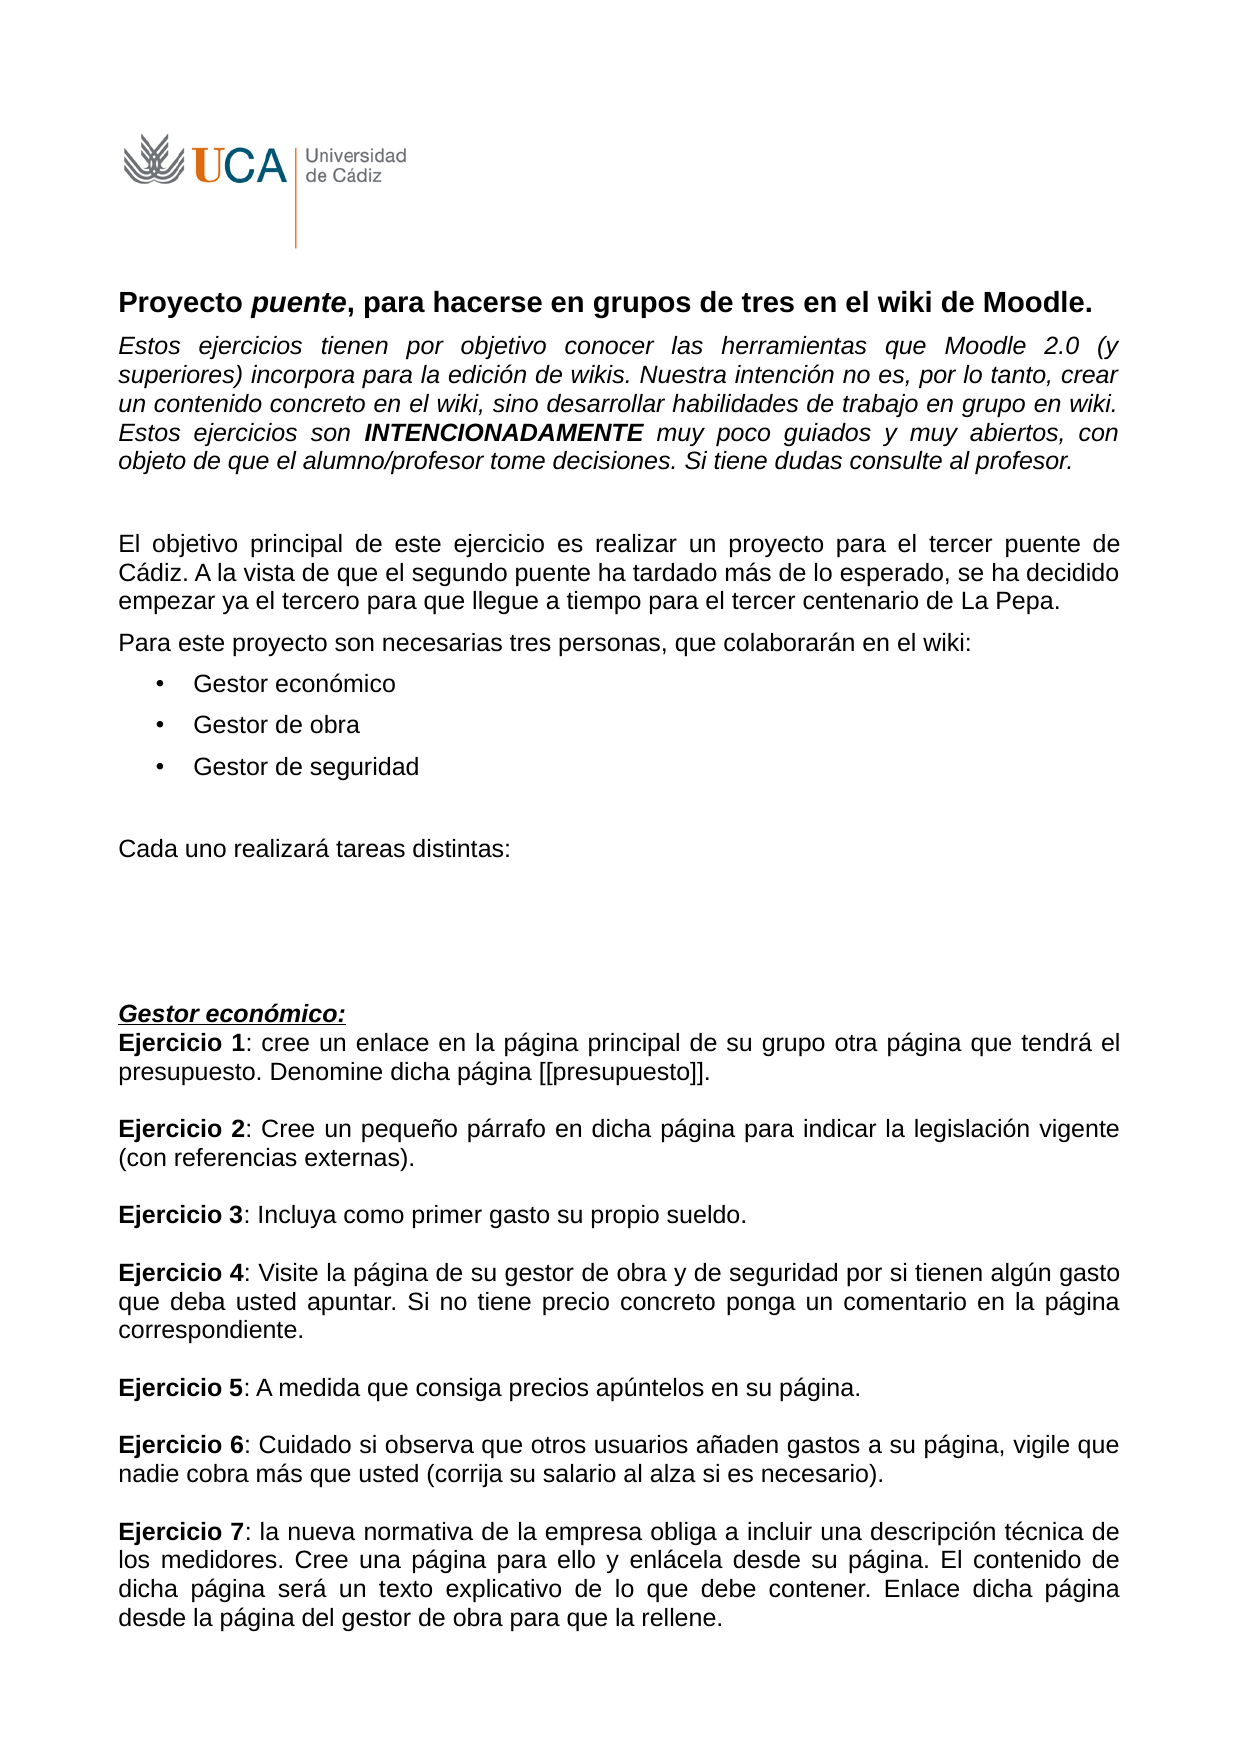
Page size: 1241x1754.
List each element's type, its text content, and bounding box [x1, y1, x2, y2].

text Ejercicio 3: Incluya como primer gasto su propio sueldo. [118, 1200, 1122, 1229]
text Ejercicio 4: Visite la página de su gestor de obra y de seguridad por si tienen algún gasto que deba usted apuntar. Si no tiene precio concreto ponga un comentario en la página correspondiente. [118, 1258, 1122, 1344]
text Ejercicio 1: cree un enlace en la página principal de su grupo otra página que tendrá el presupuesto. Denomine dicha página [[presupuesto]]. [118, 1028, 1122, 1085]
text El objetivo principal de este ejercicio es realizar un proyecto para el tercer puente de Cádiz. A la vista de que el segundo puente ha tardado más de lo esperado, se ha decidido empezar ya el tercero para que llegue a tiempo para el tercer centenario de La Pepa. [118, 529, 1122, 615]
text Ejercicio 7: la nueva normativa de la empresa obliga a incluir una descripción técnica de los medidores. Cree una página para ello y enlácela desde su página. El contenido de dicha página será un texto explicativo de lo que debe contener. Enlace dicha página desde la página del gestor de obra para que la rellene. [118, 1517, 1122, 1632]
list Gestor de seguridad [156, 751, 1122, 780]
text Estos ejercicios tienen por objetivo conocer las herramientas que Moodle 2.0 (y superiores) incorpora para la edición de wikis. Nuestra intención no es, por lo tanto, crear un contenido concreto en el wiki, sino desarrollar habilidades de trabajo en grupo en wiki. Estos ejercicios son INTENCIONADAMENTE muy poco guiados y muy abiertos, con objeto de que el alumno/profesor tome decisiones. Si tiene dudas consulte al profesor. [118, 331, 1122, 475]
text Gestor económico: [118, 999, 1122, 1028]
subtitle Proyecto puente, para hacerse en grupos de tres en el wiki de Moodle. [118, 285, 1122, 319]
text Ejercicio 6: Cuidado si observa que otros usuarios añaden gastos a su página, vigile que nadie cobra más que usted (corrija su salario al alza si es necesario). [118, 1430, 1122, 1488]
list Gestor económico [156, 669, 1122, 698]
text Ejercicio 5: A medida que consiga precios apúntelos en su página. [118, 1373, 1122, 1402]
text Para este proyecto son necesarias tres personas, que colaborarán en el wiki: [118, 627, 1122, 656]
text Cada uno realizará tareas distintas: [118, 834, 1122, 863]
list Gestor de obra [156, 710, 1122, 739]
text Ejercicio 2: Cree un pequeño párrafo en dicha página para indicar la legislación vigente (con referencias externas). [118, 1114, 1122, 1172]
picture [121, 128, 411, 255]
